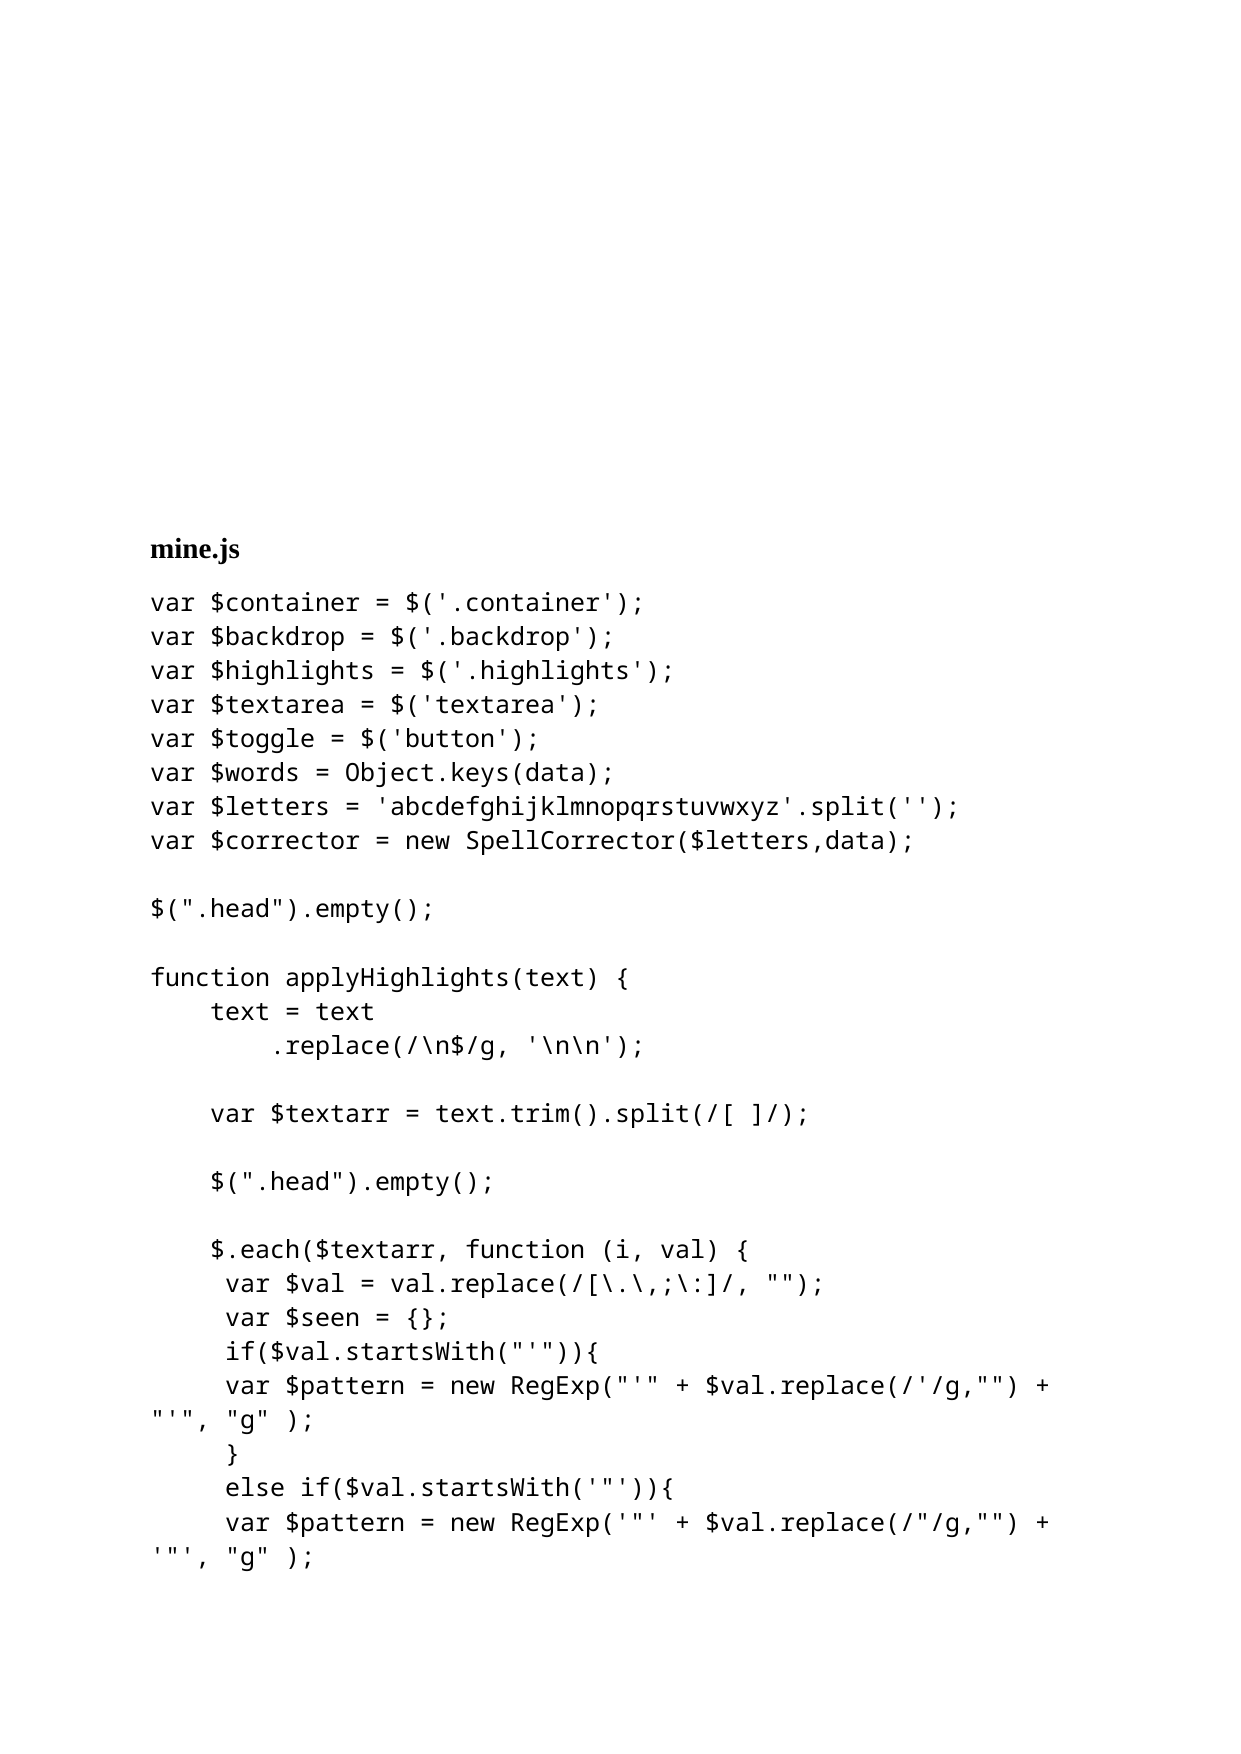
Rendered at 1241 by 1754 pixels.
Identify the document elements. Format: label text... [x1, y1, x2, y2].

text var $container = $('.container'); [150, 584, 1090, 618]
text text = text [150, 993, 1090, 1027]
text var $pattern = new RegExp("'" + $val.replace(/'/g,"") + "'", "g" ); [150, 1368, 1090, 1436]
text var $backdrop = $('.backdrop'); [150, 618, 1090, 653]
text if($val.startsWith("'")){ [150, 1334, 1090, 1368]
text .replace(/\n$/g, '\n\n'); [150, 1027, 1090, 1061]
text $(".head").empty(); [150, 891, 1090, 925]
text var $highlights = $('.highlights'); [150, 653, 1090, 687]
text } [150, 1436, 1090, 1470]
text var $textarr = text.trim().split(/[ ]/); [150, 1095, 1090, 1129]
text var $pattern = new RegExp('"' + $val.replace(/"/g,"") + '"', "g" ); [150, 1504, 1090, 1572]
text var $val = val.replace(/[\.\,;\:]/, ""); [150, 1266, 1090, 1300]
text $.each($textarr, function (i, val) { [150, 1232, 1090, 1266]
text var $textarea = $('textarea'); [150, 687, 1090, 721]
text var $letters = 'abcdefghijklmnopqrstuvwxyz'.split(''); [150, 789, 1090, 823]
text var $corrector = new SpellCorrector($letters,data); [150, 823, 1090, 857]
text var $toggle = $('button'); [150, 721, 1090, 755]
text var $words = Object.keys(data); [150, 755, 1090, 789]
text function applyHighlights(text) { [150, 959, 1090, 993]
text else if($val.startsWith('"')){ [150, 1470, 1090, 1504]
text mine.js [150, 532, 1090, 565]
text $(".head").empty(); [150, 1163, 1090, 1198]
text var $seen = {}; [150, 1300, 1090, 1334]
